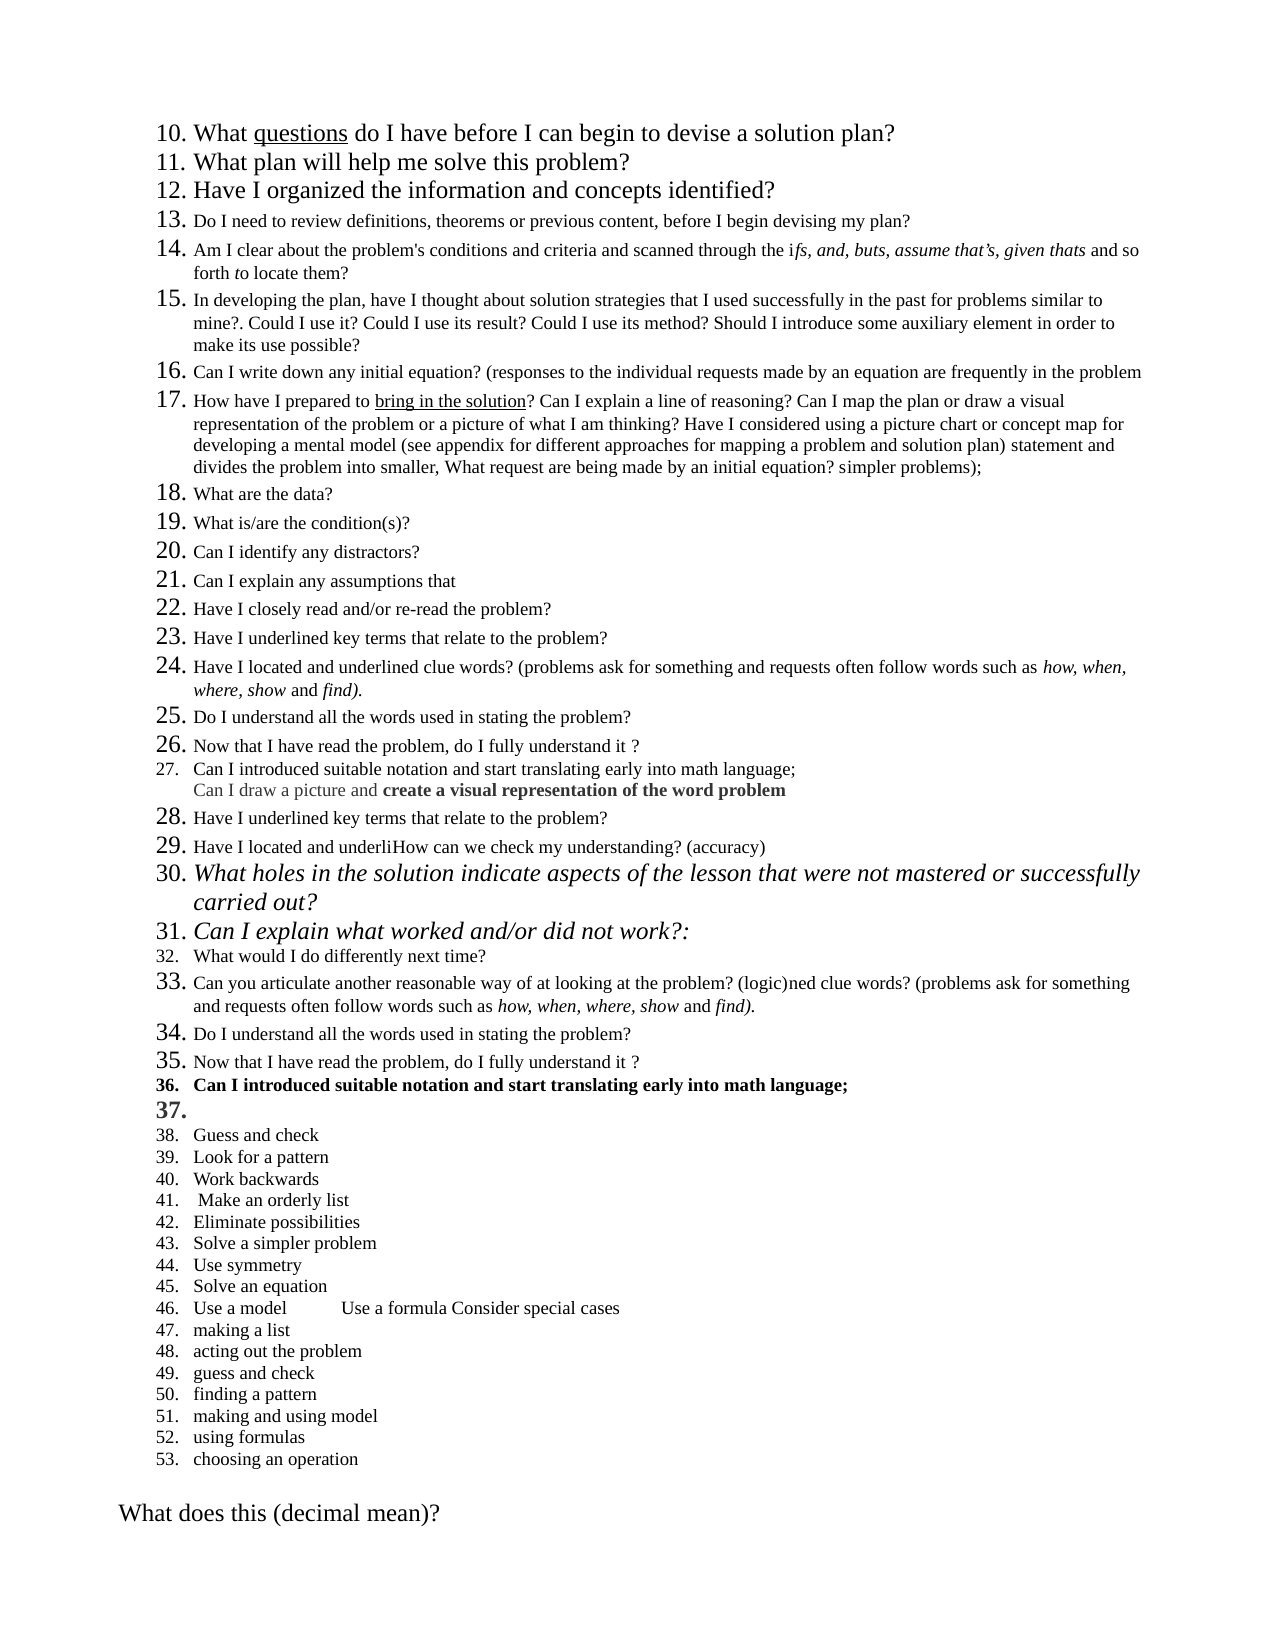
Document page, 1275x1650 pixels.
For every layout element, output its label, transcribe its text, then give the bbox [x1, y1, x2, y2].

list using formulas [156, 1426, 1157, 1448]
list Can I introduced suitable notation and start translating early into math language; [156, 1074, 1157, 1096]
list Can I draw a picture and create a visual representation of the word problem [156, 779, 1157, 801]
list Use a model Use a formula Consider special cases [156, 1297, 1157, 1318]
list Can I explain any assumptions that [156, 564, 1157, 592]
list What plan will help me solve this problem? [156, 147, 1157, 176]
list Can I write down any initial equation? (responses to the individual requests made by an equation are frequently in the problem [156, 355, 1157, 384]
list What questions do I have before I can begin to devise a solution plan? [156, 118, 1157, 147]
list Have I underlined key terms that relate to the problem? [156, 621, 1157, 650]
list Have I located and underlined clue words? (problems ask for something and requests often follow words such as how, when, where, show and find). [156, 650, 1157, 700]
list What holes in the solution indicate aspects of the lesson that were not mastered or successfully carried out? [156, 858, 1157, 916]
text What does this (decimal mean)? [118, 1498, 1157, 1527]
list Now that I have read the problem, do I fully understand it ? [156, 1045, 1157, 1074]
list How have I prepared to bring in the solution? Can I explain a line of reasoning? Can I map the plan or draw a visual representation of the problem or a picture of what I am thinking? Have I considered using a picture chart or concept map for developing a mental model (see appendix for different approaches for mapping a problem and solution plan) statement and divides the problem into smaller, What request are being made by an initial equation? simpler problems); [156, 384, 1157, 477]
list Eliminate possibilities [156, 1211, 1157, 1232]
list choosing an operation [156, 1448, 1157, 1469]
list Have I located and underliHow can we check my understanding? (accuracy) [156, 830, 1157, 858]
list Look for a pattern [156, 1146, 1157, 1167]
list Can I explain what worked and/or did not work?: [156, 916, 1157, 945]
list acting out the problem [156, 1340, 1157, 1362]
list Can I identify any distractors? [156, 535, 1157, 564]
list making a list [156, 1318, 1157, 1340]
list Have I closely read and/or re-read the problem? [156, 592, 1157, 621]
list What would I do differently next time? [156, 945, 1157, 966]
list What are the data? [156, 477, 1157, 506]
list Do I understand all the words used in stating the problem? [156, 1017, 1157, 1045]
list Use symmetry [156, 1254, 1157, 1275]
list Do I understand all the words used in stating the problem? [156, 700, 1157, 729]
list Solve an equation [156, 1275, 1157, 1297]
list Now that I have read the problem, do I fully understand it ? [156, 729, 1157, 758]
list What is/are the condition(s)? [156, 506, 1157, 535]
list Can you articulate another reasonable way of at looking at the problem? (logic)ned clue words? (problems ask for something and requests often follow words such as how, when, where, show and find). [156, 966, 1157, 1017]
list Have I underlined key terms that relate to the problem? [156, 801, 1157, 830]
list In developing the plan, have I thought about solution strategies that I used successfully in the past for problems similar to mine?. Could I use it? Could I use its result? Could I use its method? Should I introduce some auxiliary element in order to make its use possible? [156, 283, 1157, 355]
list Solve a simpler problem [156, 1232, 1157, 1254]
list Work backwards [156, 1167, 1157, 1189]
list Am I clear about the problem's conditions and criteria and scanned through the ifs, and, buts, assume that’s, given thats and so forth to locate them? [156, 233, 1157, 283]
list Can I introduced suitable notation and start translating early into math language; [156, 758, 1157, 779]
list finding a pattern [156, 1383, 1157, 1405]
list Make an orderly list [156, 1189, 1157, 1211]
list making and using model [156, 1405, 1157, 1426]
list Do I need to review definitions, theorems or previous content, before I begin devising my plan? [156, 204, 1157, 233]
list Have I organized the information and concepts identified? [156, 176, 1157, 204]
list Guess and check [156, 1124, 1157, 1146]
list guess and check [156, 1362, 1157, 1383]
